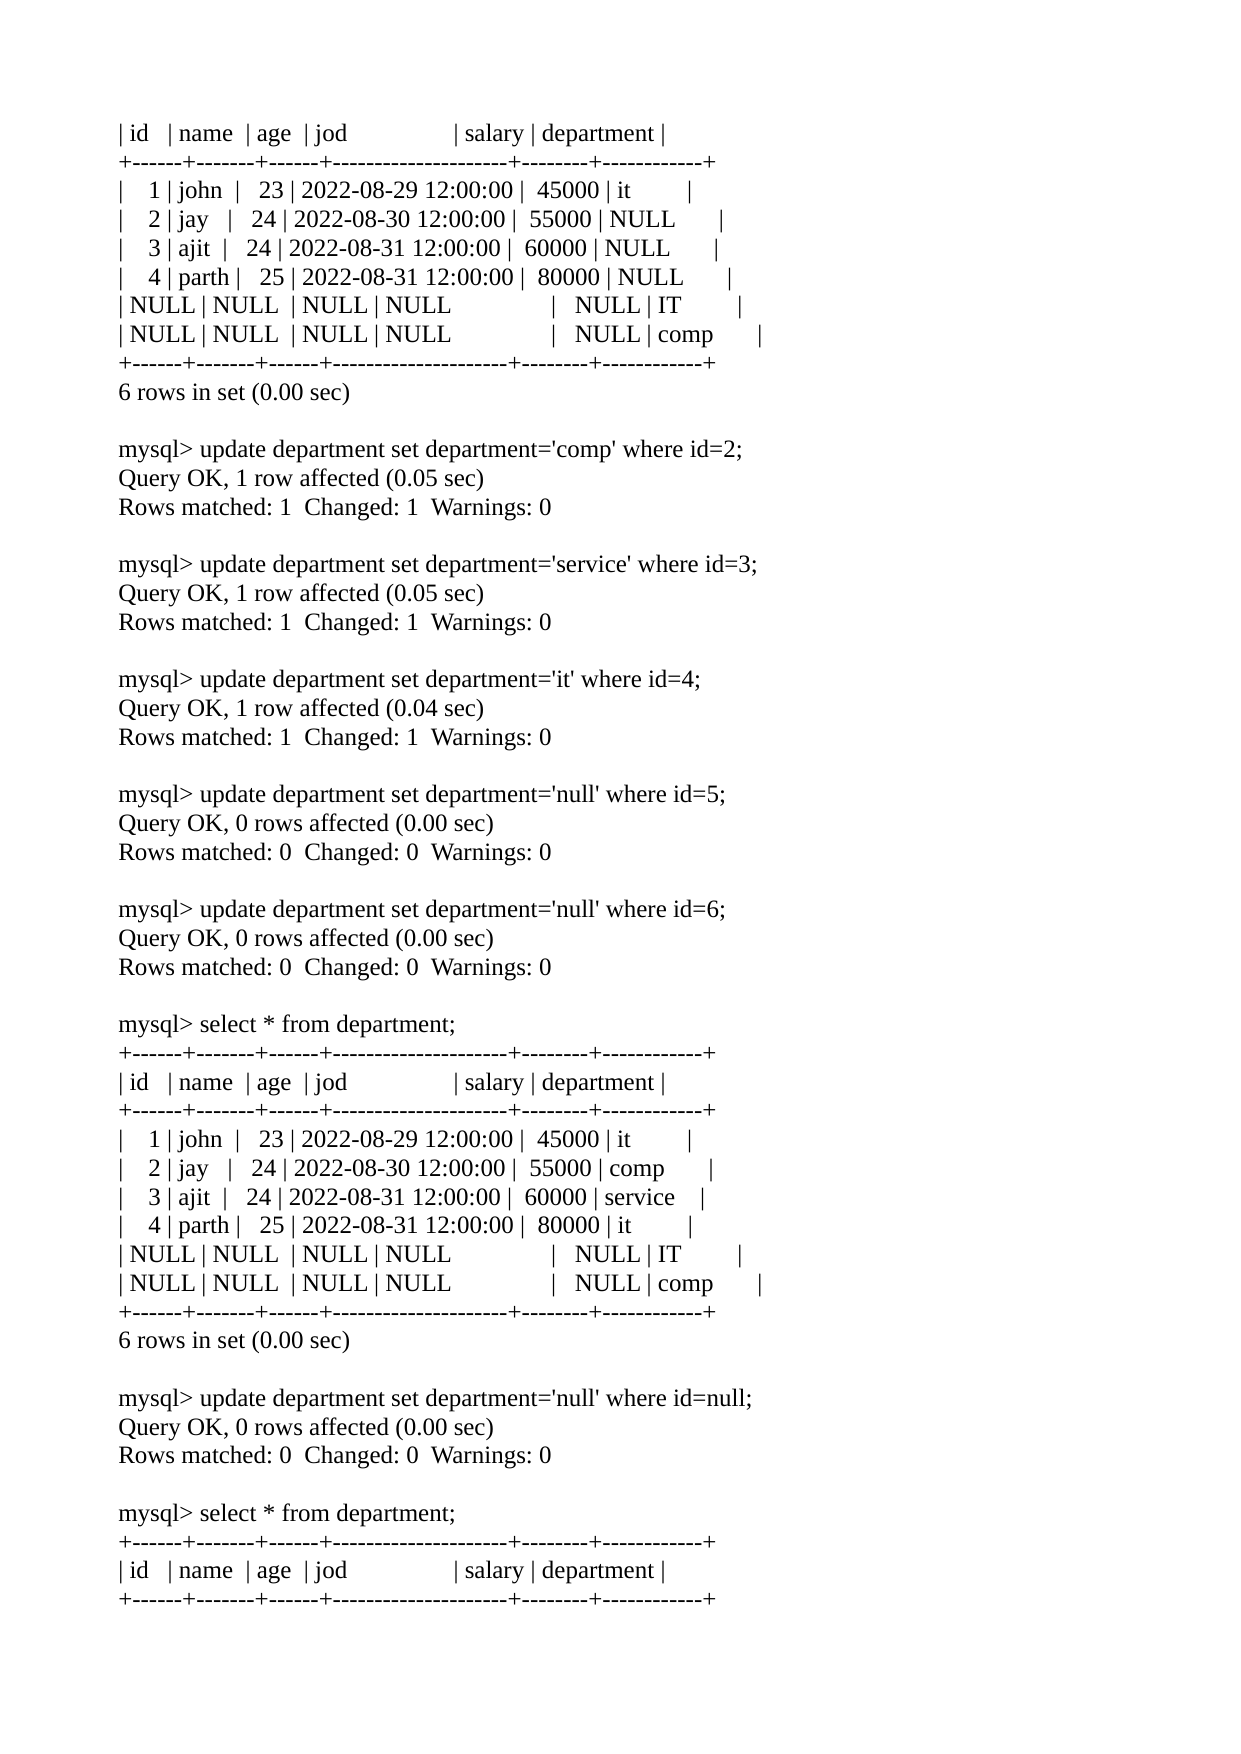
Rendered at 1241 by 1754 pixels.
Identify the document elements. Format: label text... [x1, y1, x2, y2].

text | 3 | ajit | 24 | 2022-08-31 12:00:00 | 60000 | NULL | [118, 233, 1122, 262]
text +------+-------+------+---------------------+--------+------------+ [118, 1038, 1122, 1067]
text +------+-------+------+---------------------+--------+------------+ [118, 1096, 1122, 1124]
text +------+-------+------+---------------------+--------+------------+ [118, 348, 1122, 377]
text | 2 | jay | 24 | 2022-08-30 12:00:00 | 55000 | comp | [118, 1153, 1122, 1182]
text | NULL | NULL | NULL | NULL | NULL | IT | [118, 1239, 1122, 1268]
text | 4 | parth | 25 | 2022-08-31 12:00:00 | 80000 | it | [118, 1211, 1122, 1239]
text | 2 | jay | 24 | 2022-08-30 12:00:00 | 55000 | NULL | [118, 204, 1122, 233]
text Query OK, 1 row affected (0.05 sec) [118, 578, 1122, 607]
text Query OK, 0 rows affected (0.00 sec) [118, 808, 1122, 837]
text Rows matched: 0 Changed: 0 Warnings: 0 [118, 1441, 1122, 1469]
text | id | name | age | jod | salary | department | [118, 1556, 1122, 1584]
text | 3 | ajit | 24 | 2022-08-31 12:00:00 | 60000 | service | [118, 1182, 1122, 1211]
text | NULL | NULL | NULL | NULL | NULL | comp | [118, 319, 1122, 348]
text +------+-------+------+---------------------+--------+------------+ [118, 1584, 1122, 1613]
text Rows matched: 1 Changed: 1 Warnings: 0 [118, 492, 1122, 521]
text mysql> select * from department; [118, 1009, 1122, 1038]
text mysql> update department set department='null' where id=5; [118, 779, 1122, 808]
text mysql> update department set department='it' where id=4; [118, 664, 1122, 693]
text Rows matched: 1 Changed: 1 Warnings: 0 [118, 722, 1122, 751]
text mysql> update department set department='null' where id=null; [118, 1383, 1122, 1412]
text mysql> update department set department='comp' where id=2; [118, 434, 1122, 463]
text Rows matched: 1 Changed: 1 Warnings: 0 [118, 607, 1122, 636]
text +------+-------+------+---------------------+--------+------------+ [118, 147, 1122, 176]
text Query OK, 1 row affected (0.04 sec) [118, 693, 1122, 722]
text | 1 | john | 23 | 2022-08-29 12:00:00 | 45000 | it | [118, 176, 1122, 204]
text Rows matched: 0 Changed: 0 Warnings: 0 [118, 952, 1122, 981]
text mysql> update department set department='null' where id=6; [118, 894, 1122, 923]
text | 1 | john | 23 | 2022-08-29 12:00:00 | 45000 | it | [118, 1124, 1122, 1153]
text Query OK, 0 rows affected (0.00 sec) [118, 923, 1122, 952]
text Query OK, 1 row affected (0.05 sec) [118, 463, 1122, 492]
text | id | name | age | jod | salary | department | [118, 118, 1122, 147]
text mysql> update department set department='service' where id=3; [118, 549, 1122, 578]
text mysql> select * from department; [118, 1498, 1122, 1527]
text 6 rows in set (0.00 sec) [118, 1326, 1122, 1354]
text 6 rows in set (0.00 sec) [118, 377, 1122, 406]
text Rows matched: 0 Changed: 0 Warnings: 0 [118, 837, 1122, 866]
text +------+-------+------+---------------------+--------+------------+ [118, 1297, 1122, 1326]
text | id | name | age | jod | salary | department | [118, 1067, 1122, 1096]
text | NULL | NULL | NULL | NULL | NULL | comp | [118, 1268, 1122, 1297]
text | 4 | parth | 25 | 2022-08-31 12:00:00 | 80000 | NULL | [118, 262, 1122, 291]
text | NULL | NULL | NULL | NULL | NULL | IT | [118, 291, 1122, 319]
text +------+-------+------+---------------------+--------+------------+ [118, 1527, 1122, 1556]
text Query OK, 0 rows affected (0.00 sec) [118, 1412, 1122, 1441]
